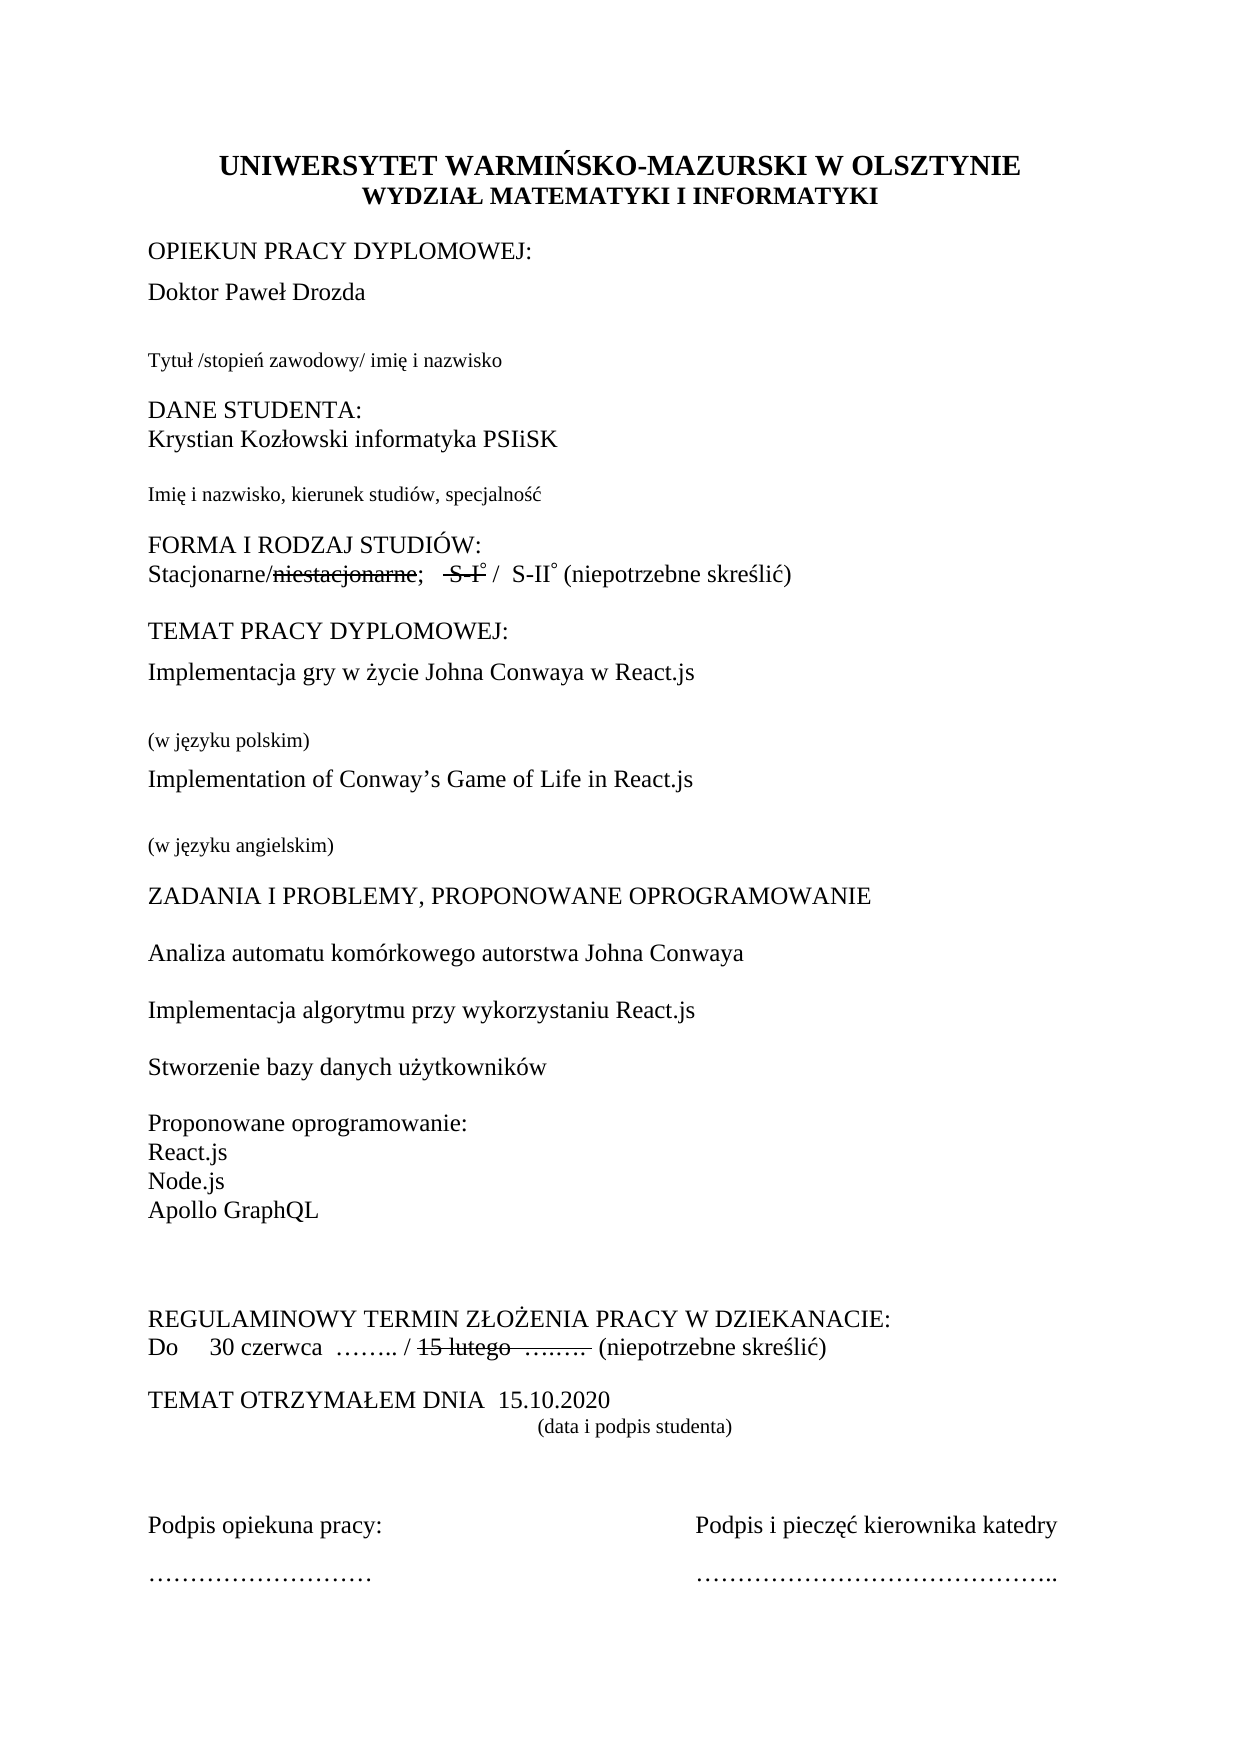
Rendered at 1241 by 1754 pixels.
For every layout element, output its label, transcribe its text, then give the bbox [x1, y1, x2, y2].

subtitle UNIWERSYTET WARMIŃSKO-MAZURSKI W OLSZTYNIE [148, 148, 1093, 181]
text OPIEKUN PRACY DYPLOMOWEJ: [148, 236, 1093, 265]
text Podpis opiekuna pracy: Podpis i pieczęć kierownika katedry [148, 1510, 1093, 1539]
text (w języku angielskim) [148, 833, 1093, 857]
text FORMA I RODZAJ STUDIÓW: [148, 530, 1093, 559]
text Implementacja gry w życie Johna Conwaya w React.js [148, 657, 1093, 686]
text ……………………… …………………………………….. [148, 1558, 1093, 1587]
text Imię i nazwisko, kierunek studiów, specjalność [148, 482, 1093, 506]
text Implementation of Conway’s Game of Life in React.js [148, 764, 1093, 793]
text ZADANIA I PROBLEMY, PROPONOWANE OPROGRAMOWANIE [148, 881, 1093, 910]
text (w języku polskim) [148, 727, 1093, 752]
text Do 30 czerwca …….. / 15 lutego ….…. (niepotrzebne skreślić) [148, 1332, 1093, 1361]
text Proponowane oprogramowanie: React.js [148, 1108, 1093, 1166]
text Analiza automatu komórkowego autorstwa Johna Conwaya [148, 938, 1093, 967]
text Apollo GraphQL [148, 1195, 1093, 1223]
text REGULAMINOWY TERMIN ZŁOŻENIA PRACY W DZIEKANACIE: [148, 1304, 1093, 1332]
text Krystian Kozłowski informatyka PSIiSK [148, 424, 1093, 453]
text Stworzenie bazy danych użytkowników [148, 1052, 1093, 1081]
text Node.js [148, 1166, 1093, 1195]
subtitle WYDZIAŁ MATEMATYKI I INFORMATYKI [148, 181, 1093, 210]
text Stacjonarne/niestacjonarne; S-I / S-II (niepotrzebne skreślić) [148, 559, 1093, 587]
text Implementacja algorytmu przy wykorzystaniu React.js [148, 995, 1093, 1024]
text (data i podpis studenta) [443, 1414, 1093, 1438]
text TEMAT PRACY DYPLOMOWEJ: [148, 616, 1093, 645]
text DANE STUDENTA: [148, 396, 1093, 424]
text TEMAT OTRZYMAŁEM DNIA 15.10.2020 [148, 1385, 1093, 1414]
text Doktor Paweł Drozda [148, 277, 1093, 306]
text Tytuł /stopień zawodowy/ imię i nazwisko [148, 347, 1093, 372]
